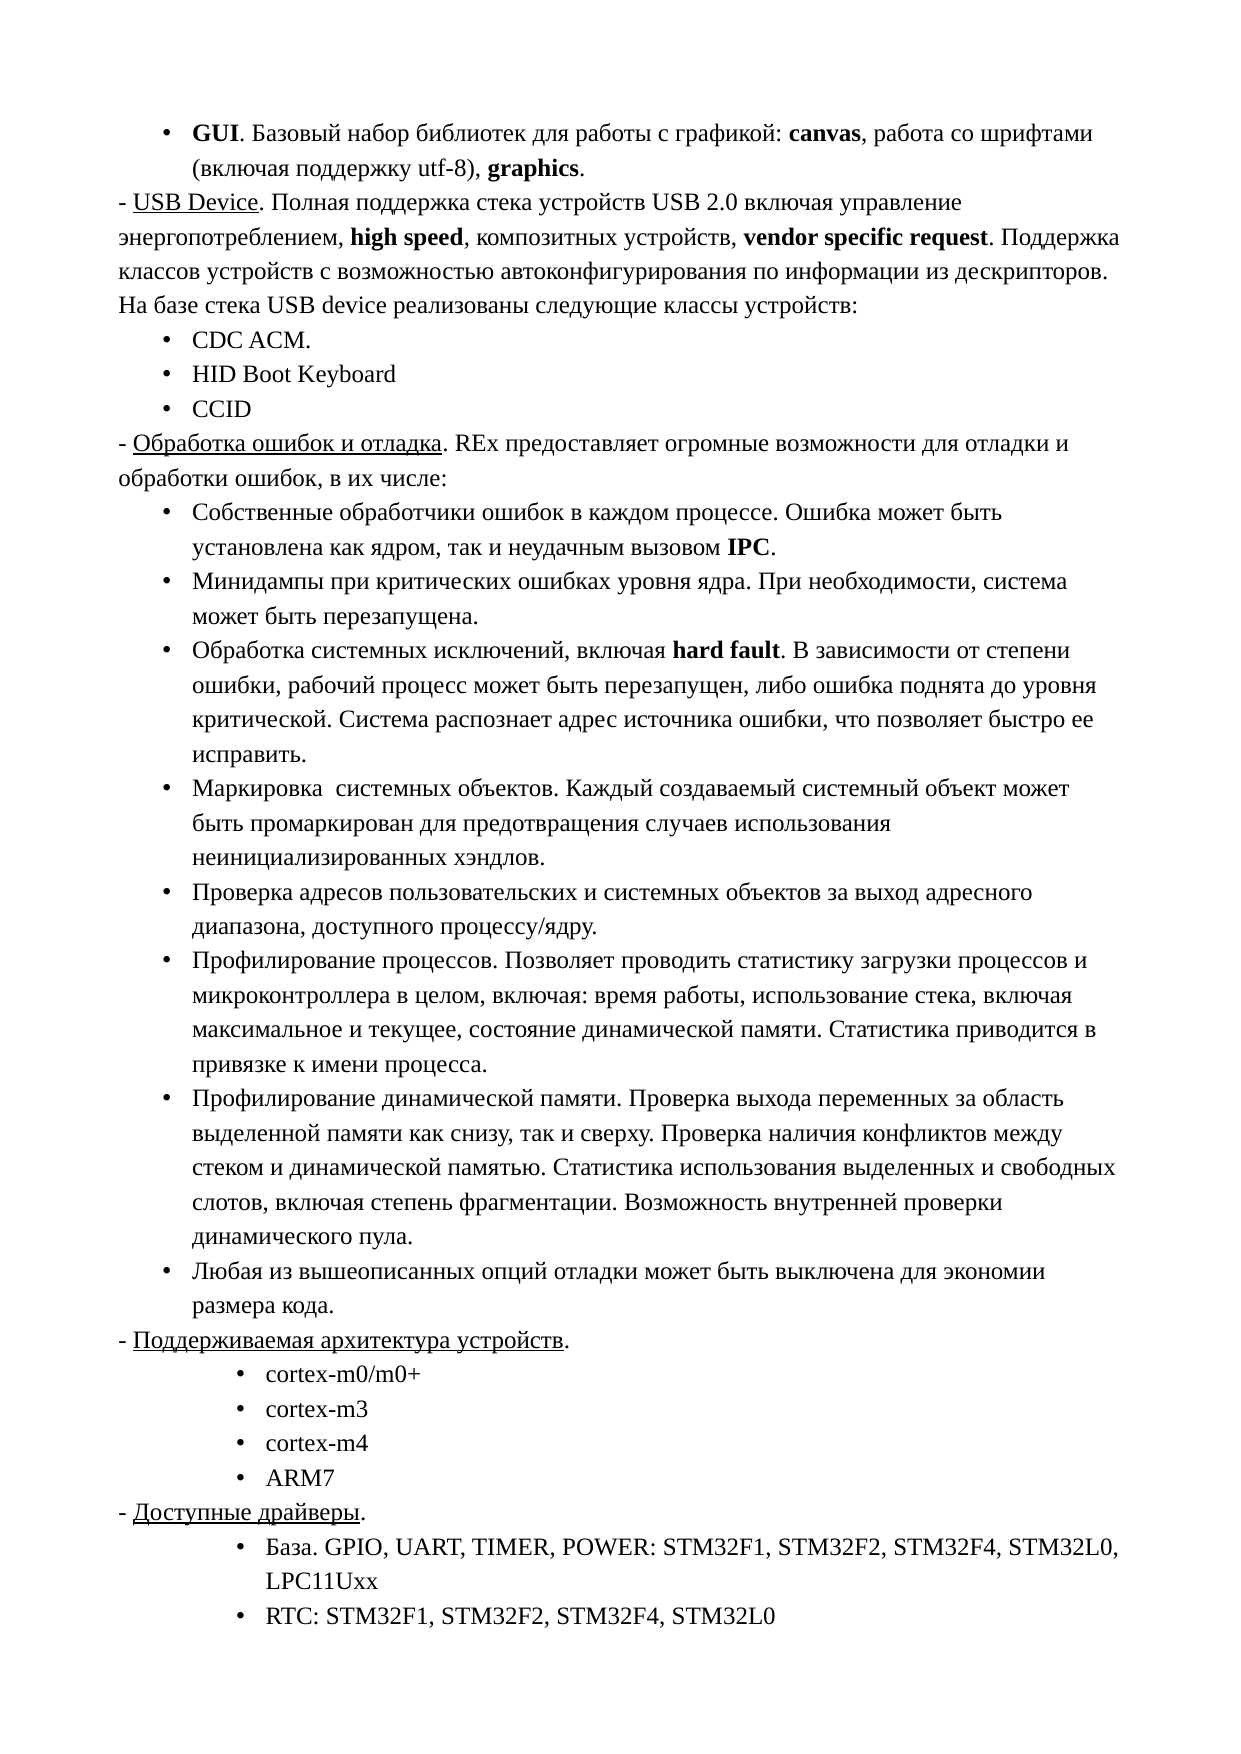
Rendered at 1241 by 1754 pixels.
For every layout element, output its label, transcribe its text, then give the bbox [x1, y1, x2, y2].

list Обработка системных исключений, включая hard fault. В зависимости от степени ошибки, рабочий процесс может быть перезапущен, либо ошибка поднята до уровня критической. Система распознает адрес источника ошибки, что позволяет быстро ее исправить. [162, 635, 1122, 767]
list Проверка адресов пользовательских и системных объектов за выход адресного диапазона, доступного процессу/ядру. [162, 877, 1122, 940]
text - Обработка ошибок и отладка. REx предоставляет огромные возможности для отладки и обработки ошибок, в их числе: [118, 428, 1122, 492]
list cortex-m0/m0+ [236, 1359, 1122, 1388]
text - Доступные драйверы. [118, 1497, 1122, 1526]
list Собственные обработчики ошибок в каждом процессе. Ошибка может быть установлена как ядром, так и неудачным вызовом IPC. [162, 497, 1122, 561]
list CCID [162, 394, 1122, 423]
list GUI. Базовый набор библиотек для работы с графикой: canvas, работа со шрифтами (включая поддержку utf-8), graphics. [162, 118, 1122, 181]
list cortex-m4 [236, 1428, 1122, 1457]
list Профилирование процессов. Позволяет проводить статистику загрузки процессов и микроконтроллера в целом, включая: время работы, использование стека, включая максимальное и текущее, состояние динамической памяти. Статистика приводится в привязке к имени процесса. [162, 946, 1122, 1078]
list Маркировка системных объектов. Каждый создаваемый системный объект может быть промаркирован для предотвращения случаев использования неинициализированных хэндлов. [162, 773, 1122, 871]
list База. GPIO, UART, TIMER, POWER: STM32F1, STM32F2, STM32F4, STM32L0, LPC11Uxx [236, 1532, 1122, 1595]
list Минидампы при критических ошибках уровня ядра. При необходимости, система может быть перезапущена. [162, 566, 1122, 629]
list CDC ACM. [162, 325, 1122, 354]
list Профилирование динамической памяти. Проверка выхода переменных за область выделенной памяти как снизу, так и сверху. Проверка наличия конфликтов между стеком и динамической памятью. Статистика использования выделенных и свободных слотов, включая степень фрагментации. Возможность внутренней проверки динамического пула. [162, 1083, 1122, 1250]
list Любая из вышеописанных опций отладки может быть выключена для экономии размера кода. [162, 1256, 1122, 1319]
text - USB Device. Полная поддержка стека устройств USB 2.0 включая управление энергопотреблением, high speed, композитных устройств, vendor specific request. Поддержка классов устройств с возможностью автоконфигурирования по информации из дескрипторов. На базе стека USB device реализованы следующие классы устройств: [118, 187, 1122, 319]
list RTC: STM32F1, STM32F2, STM32F4, STM32L0 [236, 1601, 1122, 1629]
text - Поддерживаемая архитектура устройств. [118, 1325, 1122, 1354]
list ARM7 [236, 1463, 1122, 1492]
list HID Boot Keyboard [162, 359, 1122, 388]
list cortex-m3 [236, 1394, 1122, 1423]
